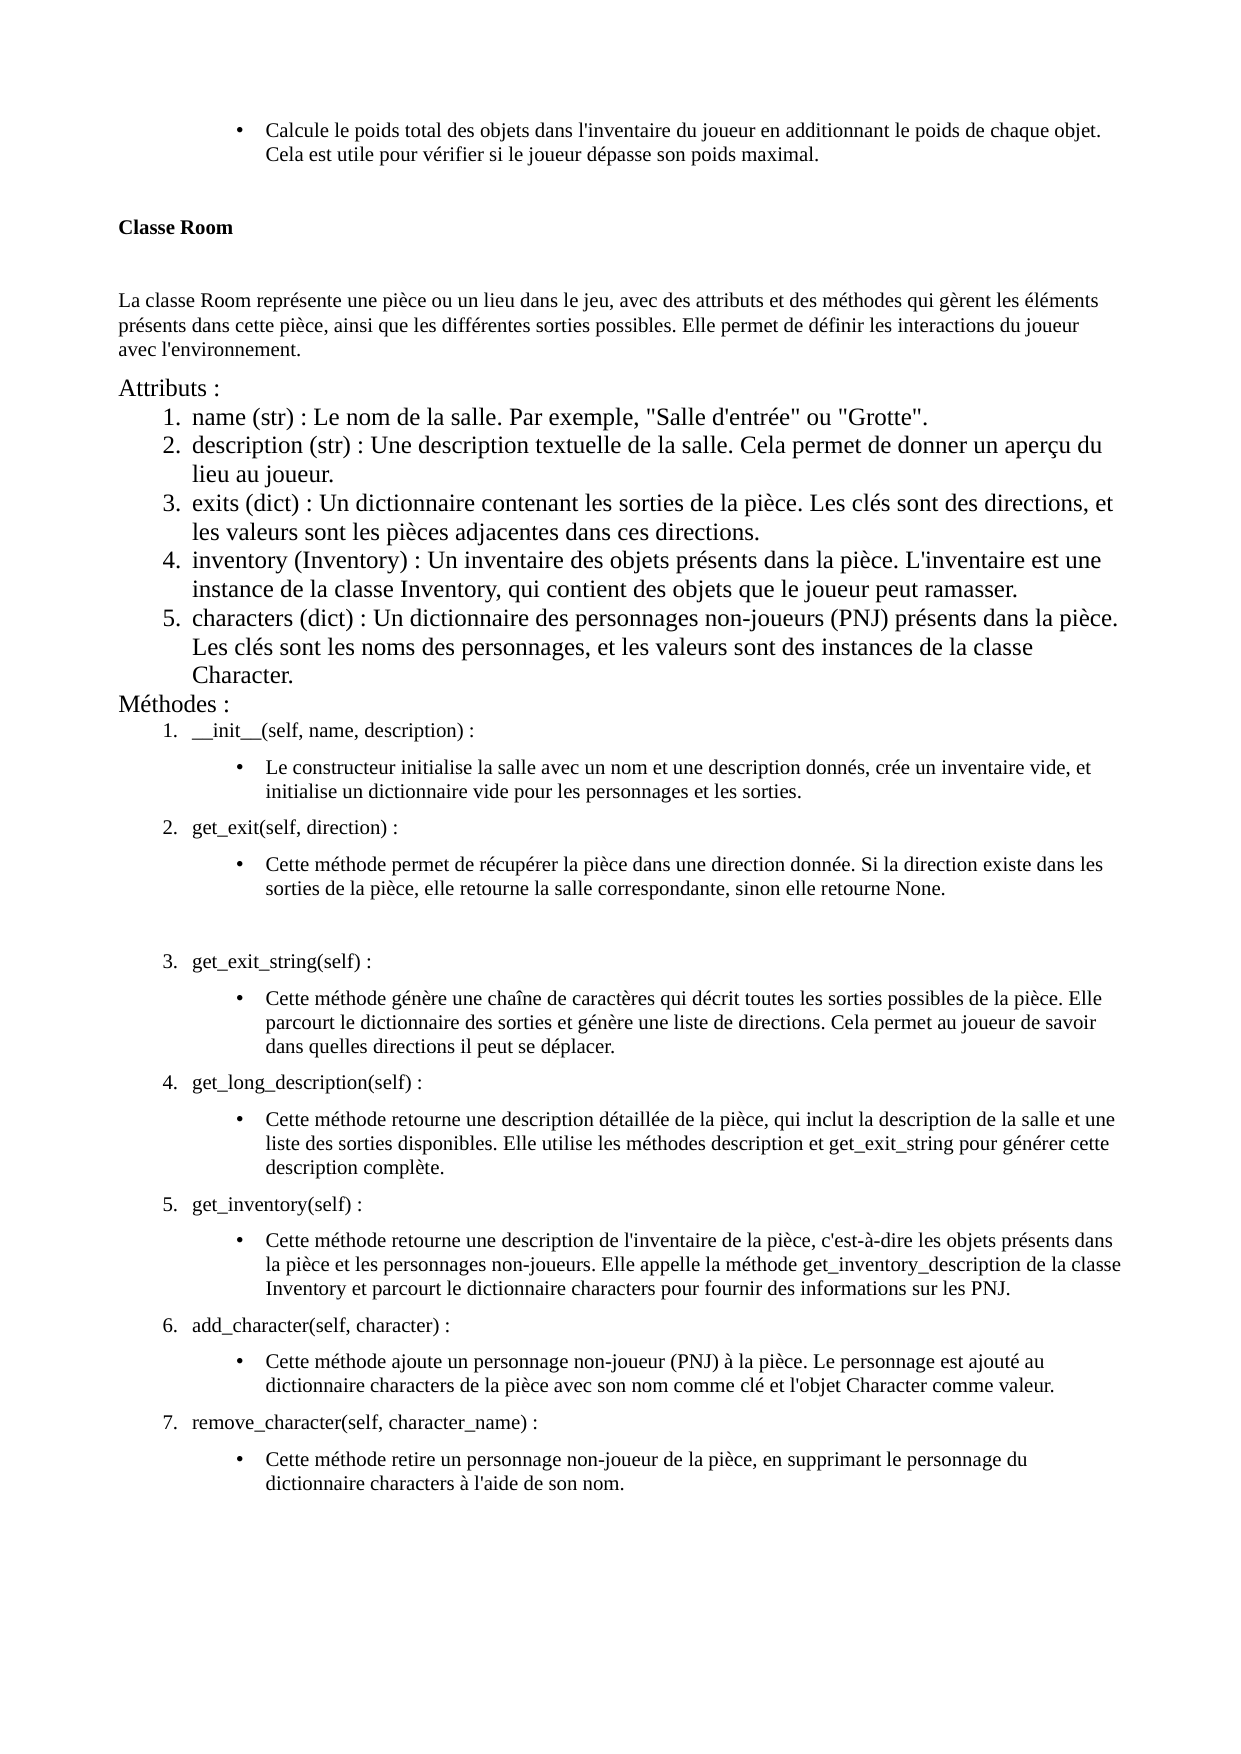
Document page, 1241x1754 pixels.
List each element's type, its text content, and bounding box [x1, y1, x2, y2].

list get_exit_string(self) : [162, 949, 1122, 973]
list get_inventory(self) : [162, 1192, 1122, 1216]
list Cette méthode retourne une description détaillée de la pièce, qui inclut la description de la salle et une liste des sorties disponibles. Elle utilise les méthodes description et get_exit_string pour générer cette description complète. [236, 1107, 1122, 1179]
text Classe Room [118, 215, 1122, 239]
list Cette méthode ajoute un personnage non-joueur (PNJ) à la pièce. Le personnage est ajouté au dictionnaire characters de la pièce avec son nom comme clé et l'objet Character comme valeur. [236, 1349, 1122, 1397]
subtitle Méthodes : [118, 689, 1122, 718]
list description (str) : Une description textuelle de la salle. Cela permet de donner un aperçu du lieu au joueur. [162, 431, 1122, 488]
list inventory (Inventory) : Un inventaire des objets présents dans la pièce. L'inventaire est une instance de la classe Inventory, qui contient des objets que le joueur peut ramasser. [162, 546, 1122, 603]
list Cette méthode permet de récupérer la pièce dans une direction donnée. Si la direction existe dans les sorties de la pièce, elle retourne la salle correspondante, sinon elle retourne None. [236, 852, 1122, 900]
list get_long_description(self) : [162, 1070, 1122, 1094]
list exits (dict) : Un dictionnaire contenant les sorties de la pièce. Les clés sont des directions, et les valeurs sont les pièces adjacentes dans ces directions. [162, 488, 1122, 546]
subtitle Attributs : [118, 373, 1122, 402]
text La classe Room représente une pièce ou un lieu dans le jeu, avec des attributs et des méthodes qui gèrent les éléments présents dans cette pièce, ainsi que les différentes sorties possibles. Elle permet de définir les interactions du joueur avec l'environnement. [118, 288, 1122, 361]
list characters (dict) : Un dictionnaire des personnages non-joueurs (PNJ) présents dans la pièce. Les clés sont les noms des personnages, et les valeurs sont des instances de la classe Character. [162, 603, 1122, 689]
list Cette méthode retire un personnage non-joueur de la pièce, en supprimant le personnage du dictionnaire characters à l'aide de son nom. [236, 1447, 1122, 1495]
list name (str) : Le nom de la salle. Par exemple, "Salle d'entrée" ou "Grotte". [162, 402, 1122, 431]
list Cette méthode retourne une description de l'inventaire de la pièce, c'est-à-dire les objets présents dans la pièce et les personnages non-joueurs. Elle appelle la méthode get_inventory_description de la classe Inventory et parcourt le dictionnaire characters pour fournir des informations sur les PNJ. [236, 1228, 1122, 1300]
list add_character(self, character) : [162, 1313, 1122, 1337]
list __init__(self, name, description) : [162, 718, 1122, 742]
list Cette méthode génère une chaîne de caractères qui décrit toutes les sorties possibles de la pièce. Elle parcourt le dictionnaire des sorties et génère une liste de directions. Cela permet au joueur de savoir dans quelles directions il peut se déplacer. [236, 986, 1122, 1058]
list remove_character(self, character_name) : [162, 1410, 1122, 1434]
list Calcule le poids total des objets dans l'inventaire du joueur en additionnant le poids de chaque objet. Cela est utile pour vérifier si le joueur dépasse son poids maximal. [236, 118, 1122, 166]
list get_exit(self, direction) : [162, 815, 1122, 839]
list Le constructeur initialise la salle avec un nom et une description donnés, crée un inventaire vide, et initialise un dictionnaire vide pour les personnages et les sorties. [236, 755, 1122, 803]
